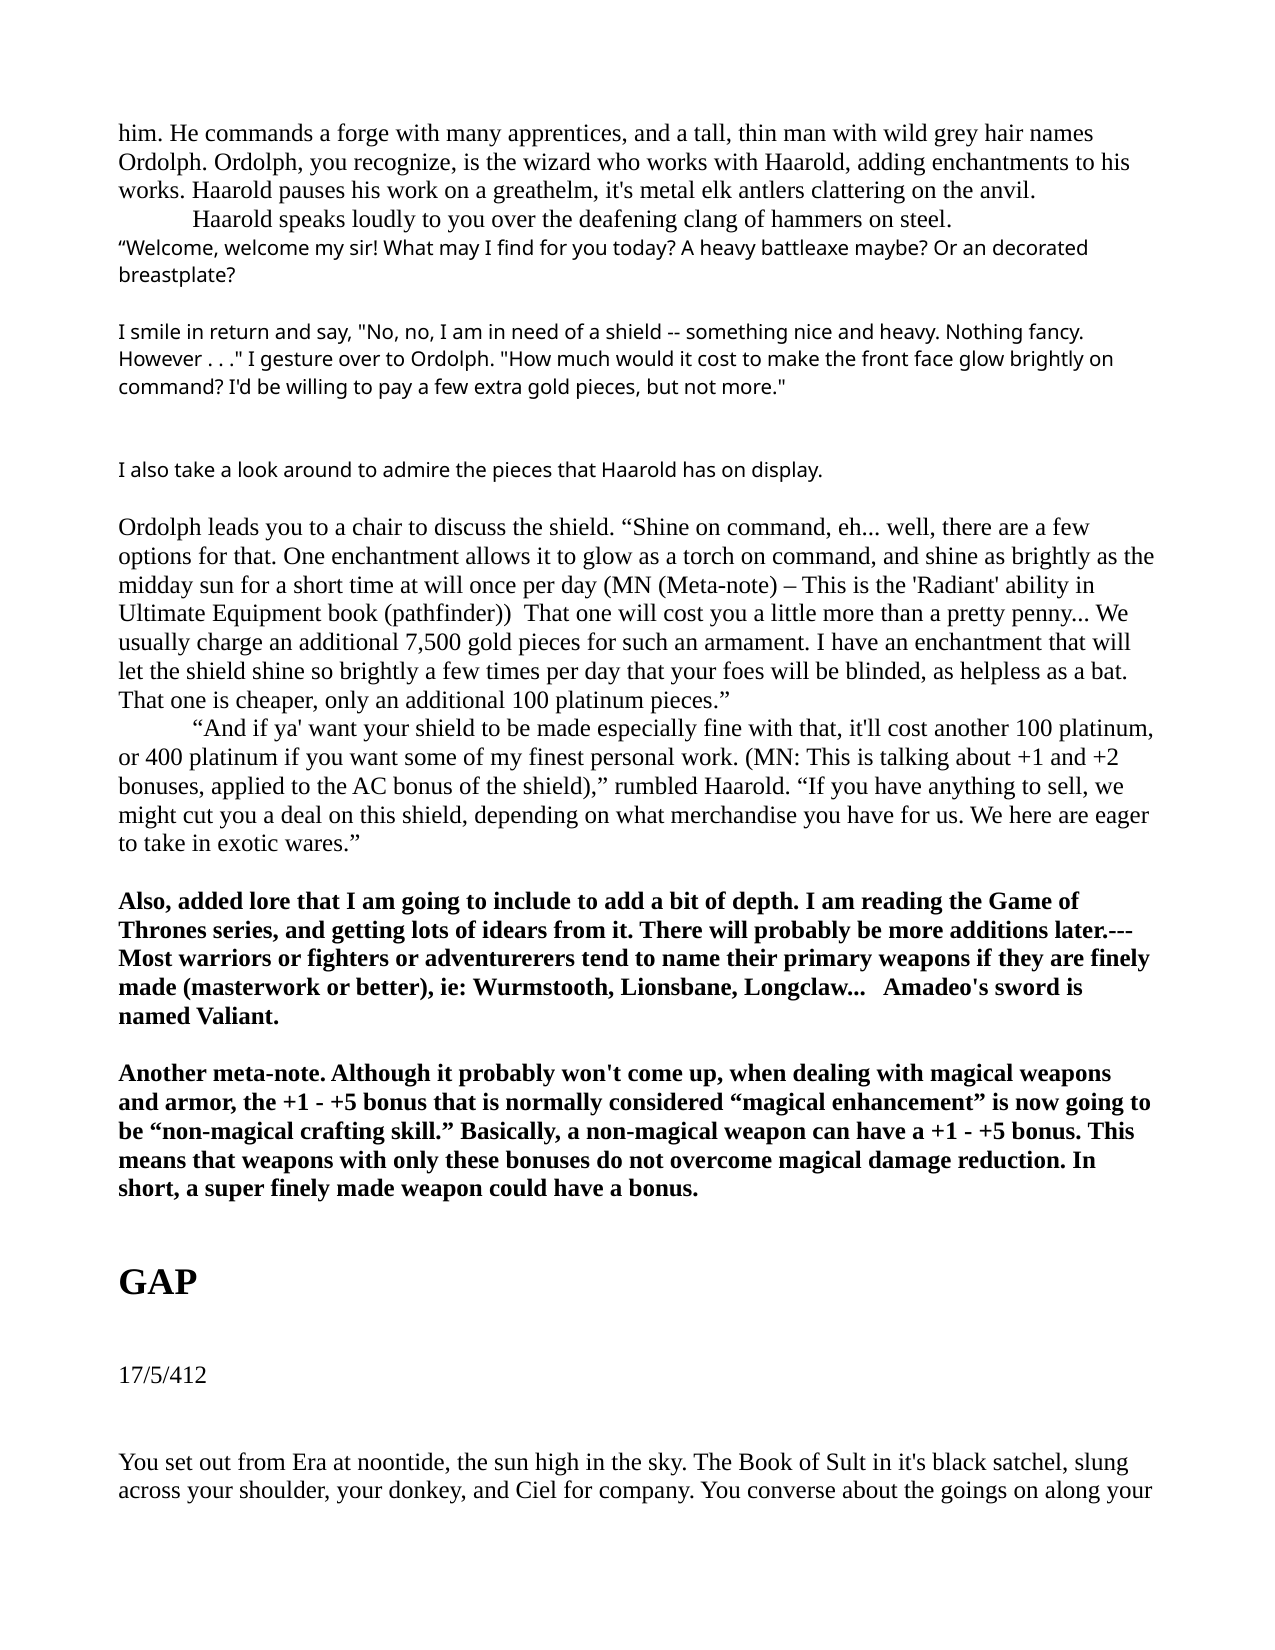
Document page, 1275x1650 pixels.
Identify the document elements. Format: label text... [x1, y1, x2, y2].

text You set out from Era at noontide, the sun high in the sky. The Book of Sult in it's black satchel, slung across your shoulder, your donkey, and Ciel for company. You converse about the goings on along your [118, 1447, 1157, 1504]
text I also take a look around to admire the pieces that Haarold has on display. [118, 456, 1157, 483]
text Another meta-note. Although it probably won't come up, when dealing with magical weapons and armor, the +1 - +5 bonus that is normally considered “magical enhancement” is now going to be “non-magical crafting skill.” Basically, a non-magical weapon can have a +1 - +5 bonus. This means that weapons with only these bonuses do not overcome magical damage reduction. In short, a super finely made weapon could have a bonus. [118, 1058, 1157, 1202]
text 17/5/412 [118, 1360, 1157, 1389]
text “And if ya' want your shield to be made especially fine with that, it'll cost another 100 platinum, or 400 platinum if you want some of my finest personal work. (MN: This is talking about +1 and +2 bonuses, applied to the AC bonus of the shield),” rumbled Haarold. “If you have anything to sell, we might cut you a deal on this shield, depending on what merchandise you have for us. We here are eager to take in exotic wares.” [118, 713, 1157, 857]
text Haarold speaks loudly to you over the deafening clang of hammers on steel. [118, 204, 1157, 233]
text “Welcome, welcome my sir! What may I find for you today? A heavy battleaxe maybe? Or an decorated breastplate? [118, 233, 1157, 288]
text GAP [118, 1260, 1157, 1303]
text I smile in return and say, "No, no, I am in need of a shield -- something nice and heavy. Nothing fancy. However . . ." I gesture over to Ordolph. "How much would it cost to make the front face glow brightly on command? I'd be willing to pay a few extra gold pieces, but not more." [118, 317, 1157, 400]
text him. He commands a forge with many apprentices, and a tall, thin man with wild grey hair names Ordolph. Ordolph, you recognize, is the wizard who works with Haarold, adding enchantments to his works. Haarold pauses his work on a greathelm, it's metal elk antlers clattering on the anvil. [118, 118, 1157, 204]
text Ordolph leads you to a chair to discuss the shield. “Shine on command, eh... well, there are a few options for that. One enchantment allows it to glow as a torch on command, and shine as brightly as the midday sun for a short time at will once per day (MN (Meta-note) – This is the 'Radiant' ability in Ultimate Equipment book (pathfinder)) That one will cost you a little more than a pretty penny... We usually charge an additional 7,500 gold pieces for such an armament. I have an enchantment that will let the shield shine so brightly a few times per day that your foes will be blinded, as helpless as a bat. That one is cheaper, only an additional 100 platinum pieces.” [118, 512, 1157, 713]
text Also, added lore that I am going to include to add a bit of depth. I am reading the Game of Thrones series, and getting lots of idears from it. There will probably be more additions later.--- Most warriors or fighters or adventurerers tend to name their primary weapons if they are finely made (masterwork or better), ie: Wurmstooth, Lionsbane, Longclaw... Amadeo's sword is named Valiant. [118, 886, 1157, 1030]
